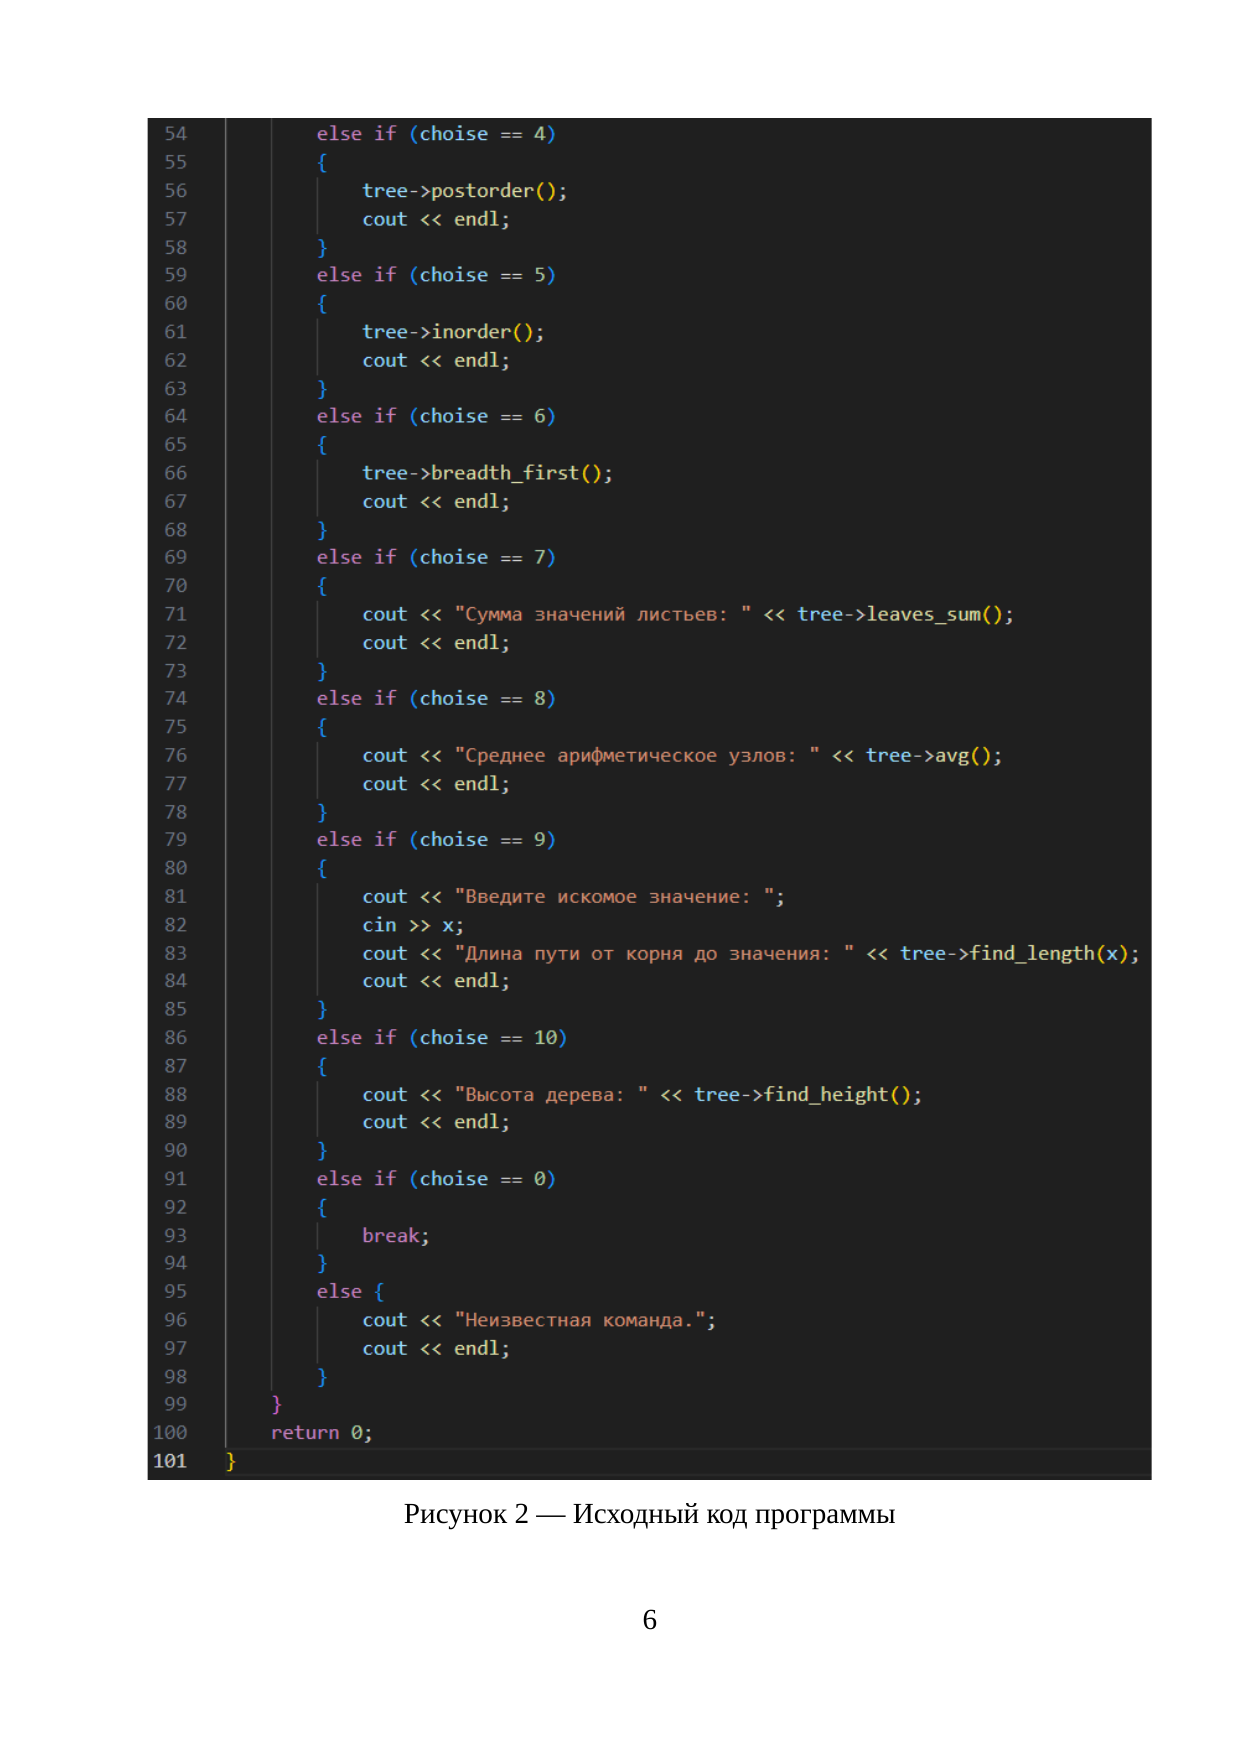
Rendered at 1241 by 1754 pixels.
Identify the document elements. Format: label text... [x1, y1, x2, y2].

picture [147, 118, 1152, 1480]
text Рисунок 2 — Исходный код программы [148, 1480, 1152, 1530]
